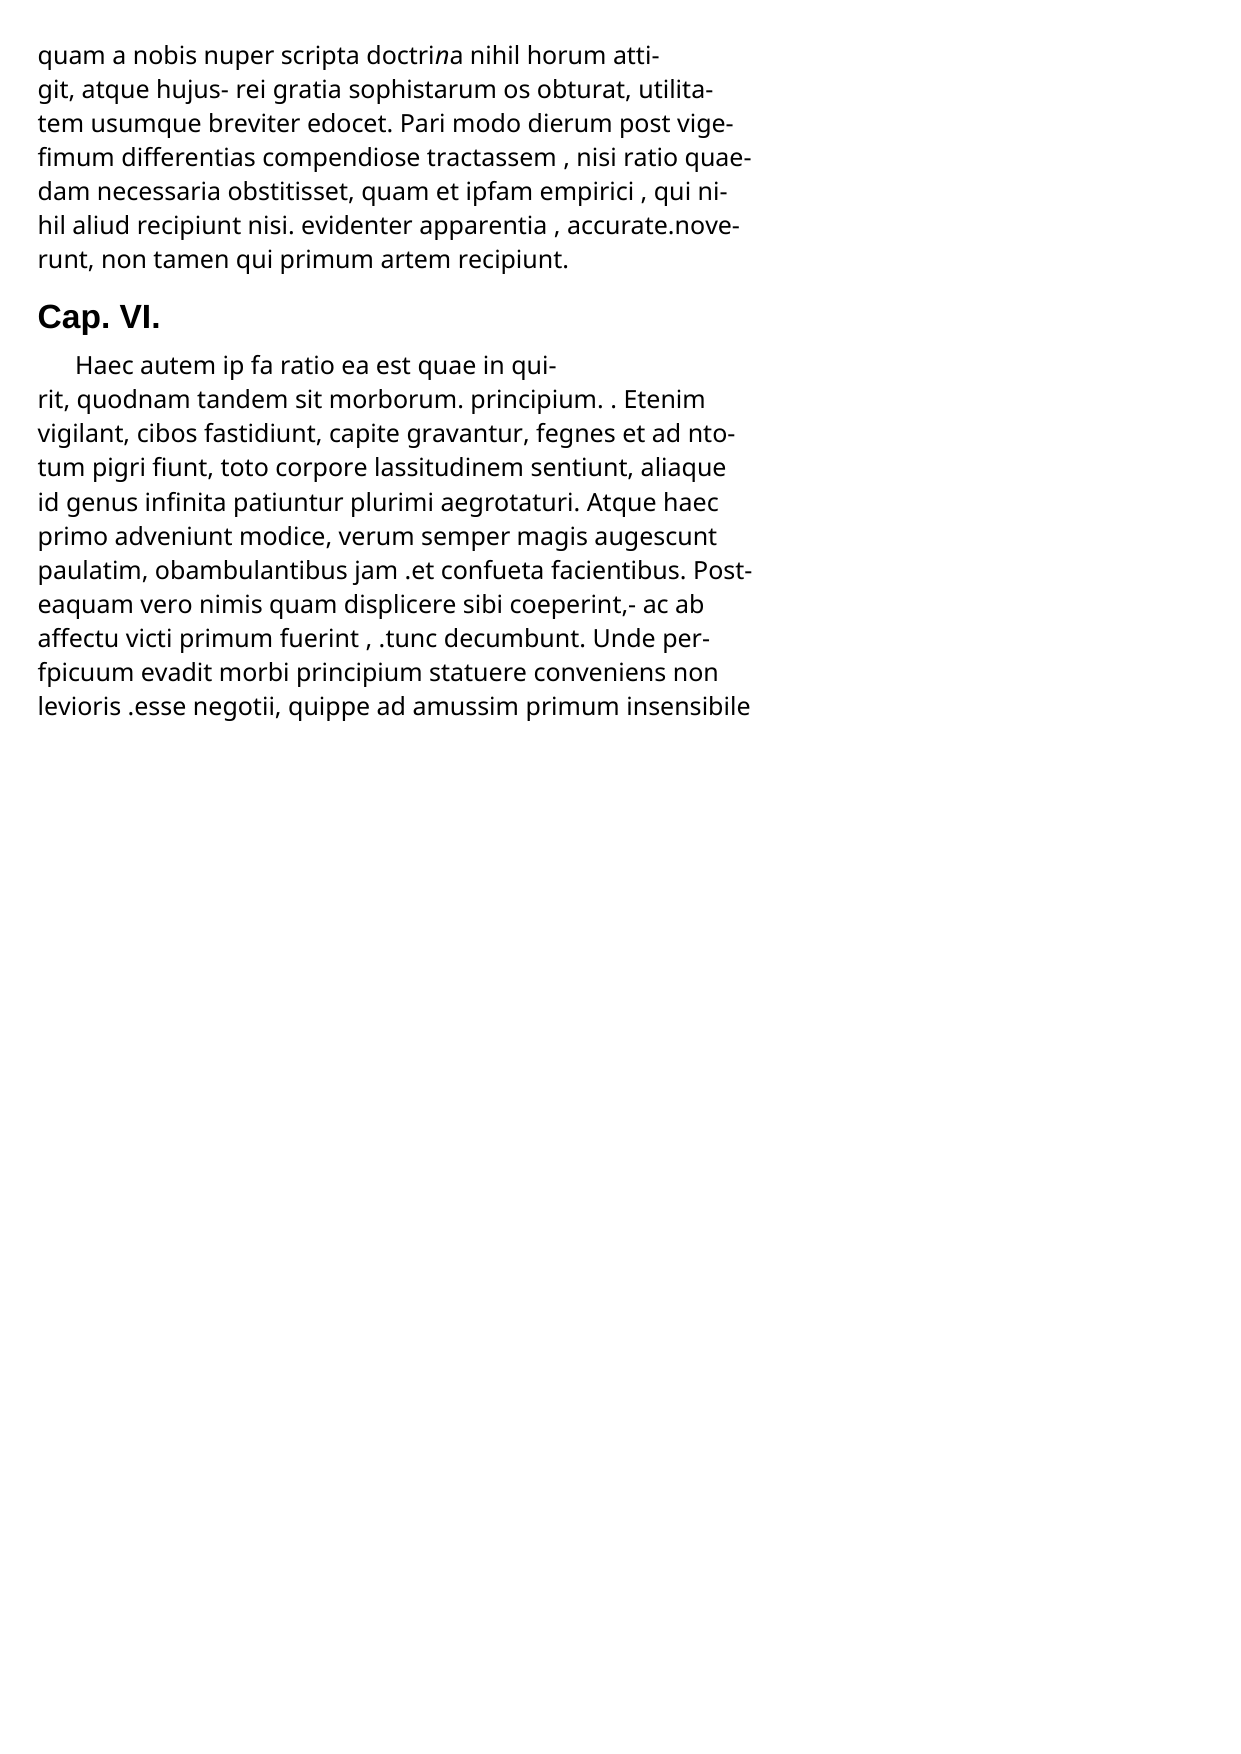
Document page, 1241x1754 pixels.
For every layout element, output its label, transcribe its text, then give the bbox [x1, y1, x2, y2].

text Haec autem ip fa ratio ea est quae in qui- rit, quodnam tandem sit morborum. principium. . Etenim vigilant, cibos fastidiunt, capite gravantur, fegnes et ad nto- tum pigri fiunt, toto corpore lassitudinem sentiunt, aliaque id genus infinita patiuntur plurimi aegrotaturi. Atque haec primo adveniunt modice, verum semper magis augescunt paulatim, obambulantibus jam .et confueta facientibus. Post- eaquam vero nimis quam displicere sibi coeperint,- ac ab affectu victi primum fuerint , .tunc decumbunt. Unde per- fpicuum evadit morbi principium statuere conveniens non levioris .esse negotii, quippe ad amussim primum insensibile [37, 348, 1203, 723]
subtitle Cap. VI. [37, 297, 1203, 335]
text quam a nobis nuper scripta doctrina nihil horum atti- git, atque hujus- rei gratia sophistarum os obturat, utilita- tem usumque breviter edocet. Pari modo dierum post vige- fimum differentias compendiose tractassem , nisi ratio quae- dam necessaria obstitisset, quam et ipfam empirici , qui ni- hil aliud recipiunt nisi. evidenter apparentia , accurate.nove- runt, non tamen qui primum artem recipiunt. [37, 37, 1203, 276]
